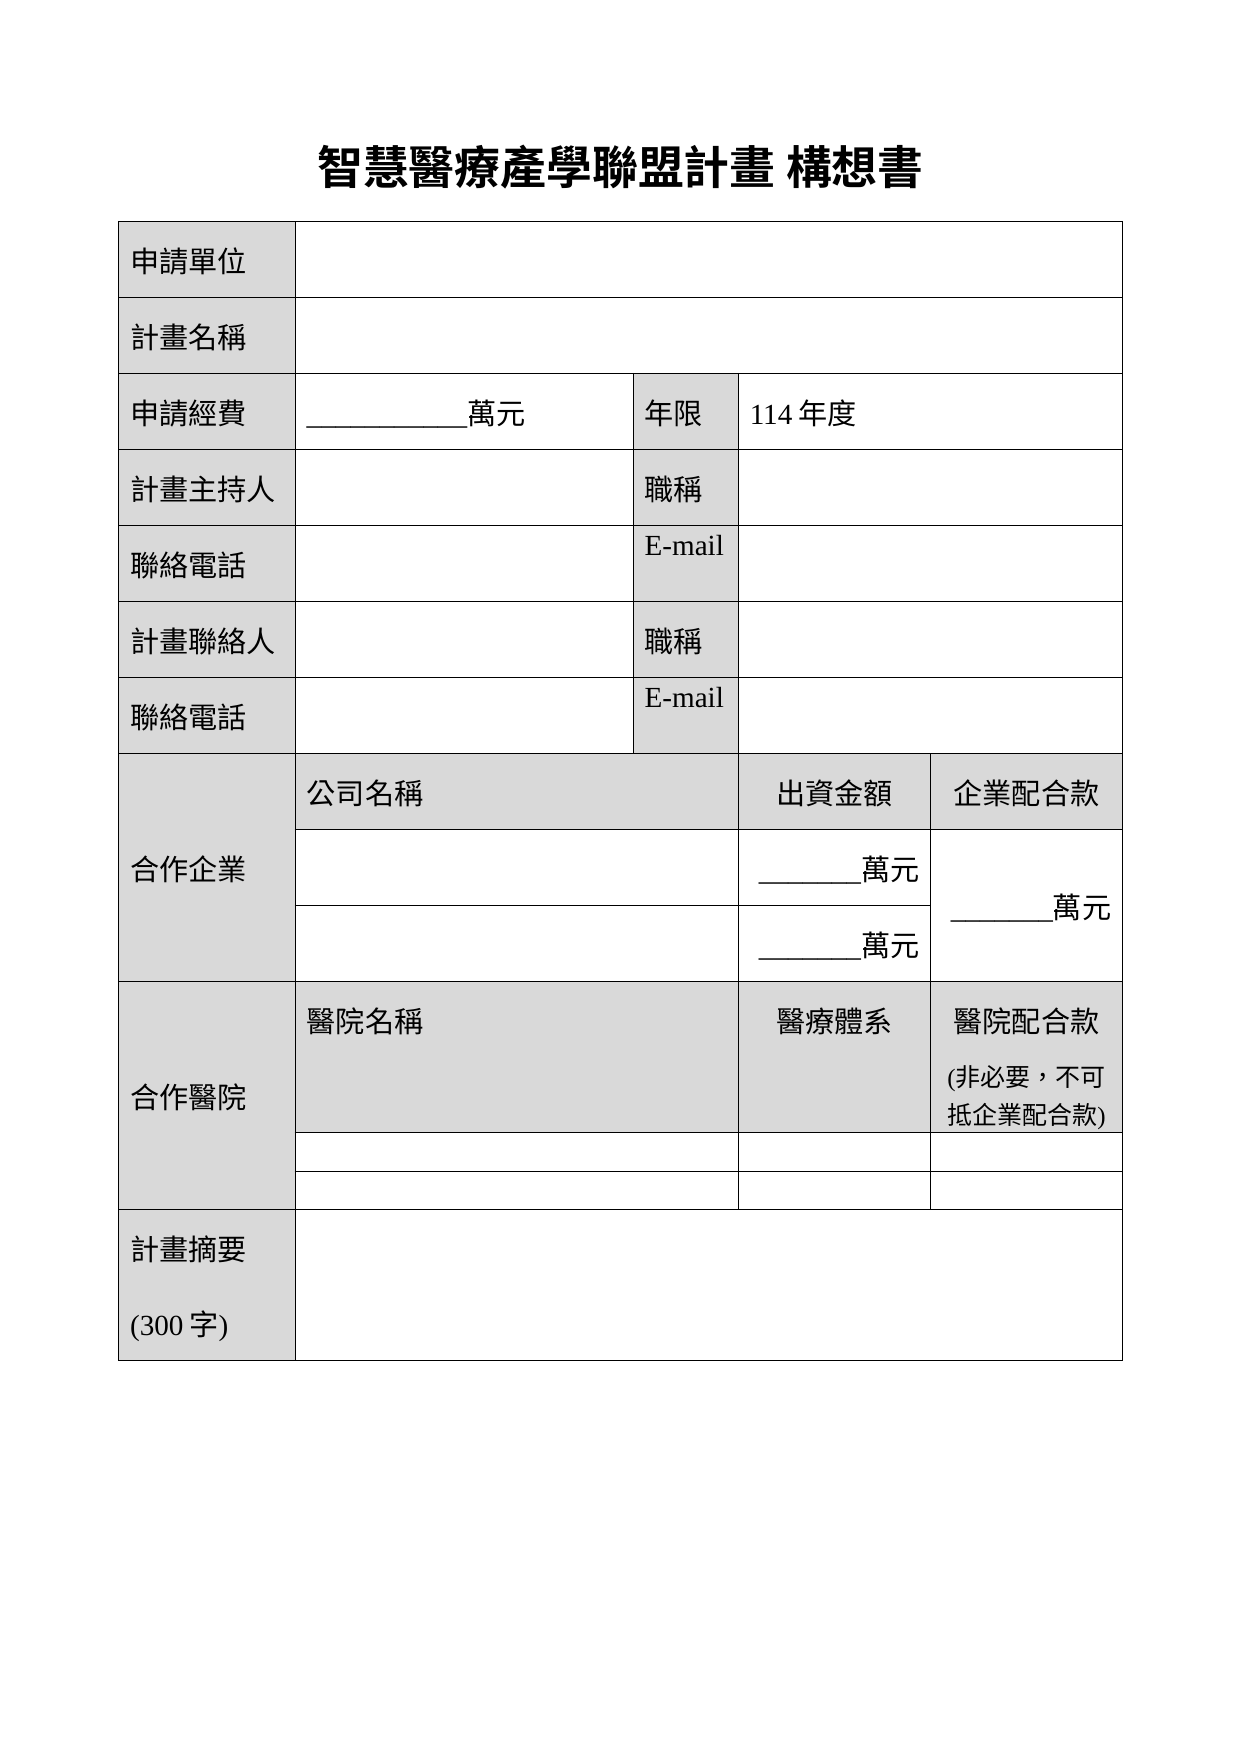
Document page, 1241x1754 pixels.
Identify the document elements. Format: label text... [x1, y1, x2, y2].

table_cell [739, 602, 1122, 677]
table_cell _______萬元 [931, 830, 1122, 981]
table_cell [296, 830, 738, 905]
table_cell [739, 678, 1122, 753]
table_cell [739, 1133, 930, 1171]
table_cell 醫院配合款 (非必要，不可抵企業配合款) [931, 982, 1122, 1132]
table_cell E-mail [634, 526, 738, 601]
table_cell [931, 1133, 1122, 1171]
table_cell 公司名稱 [296, 754, 738, 829]
table_cell [931, 1172, 1122, 1209]
table_cell ___________萬元 [296, 374, 633, 449]
table_cell 出資金額 [739, 754, 930, 829]
table_cell _______萬元 [739, 830, 930, 905]
table_cell E-mail [634, 678, 738, 753]
table_cell [296, 1133, 738, 1171]
table_cell [739, 450, 1122, 525]
table_cell 職稱 [634, 450, 738, 525]
table_cell [296, 906, 738, 981]
table_cell _______萬元 [739, 906, 930, 981]
table_cell 合作企業 [119, 754, 295, 981]
table_header [296, 222, 1122, 297]
table_cell 申請經費 [119, 374, 295, 449]
table_cell 合作醫院 [119, 982, 295, 1209]
table_cell 計畫主持人 [119, 450, 295, 525]
table_cell [296, 602, 633, 677]
table_cell [296, 298, 1122, 373]
table_cell 職稱 [634, 602, 738, 677]
table_cell 計畫名稱 [119, 298, 295, 373]
table_cell 114年度 [739, 374, 1122, 449]
table_cell [296, 450, 633, 525]
table_cell 年限 [634, 374, 738, 449]
table_cell 計畫摘要 (300字) [119, 1210, 295, 1360]
text 智慧醫療產學聯盟計畫 構想書 [118, 127, 1122, 202]
table_cell [296, 1210, 1122, 1360]
table_cell 計畫聯絡人 [119, 602, 295, 677]
table_cell [296, 678, 633, 753]
table_cell [296, 526, 633, 601]
table_cell 企業配合款 [931, 754, 1122, 829]
table_cell [739, 1172, 930, 1209]
table_cell [296, 1172, 738, 1209]
table_cell 聯絡電話 [119, 678, 295, 753]
table_cell 聯絡電話 [119, 526, 295, 601]
table_cell 醫院名稱 [296, 982, 738, 1132]
table_cell [739, 526, 1122, 601]
table_header 申請單位 [119, 222, 295, 297]
table_cell 醫療體系 [739, 982, 930, 1132]
